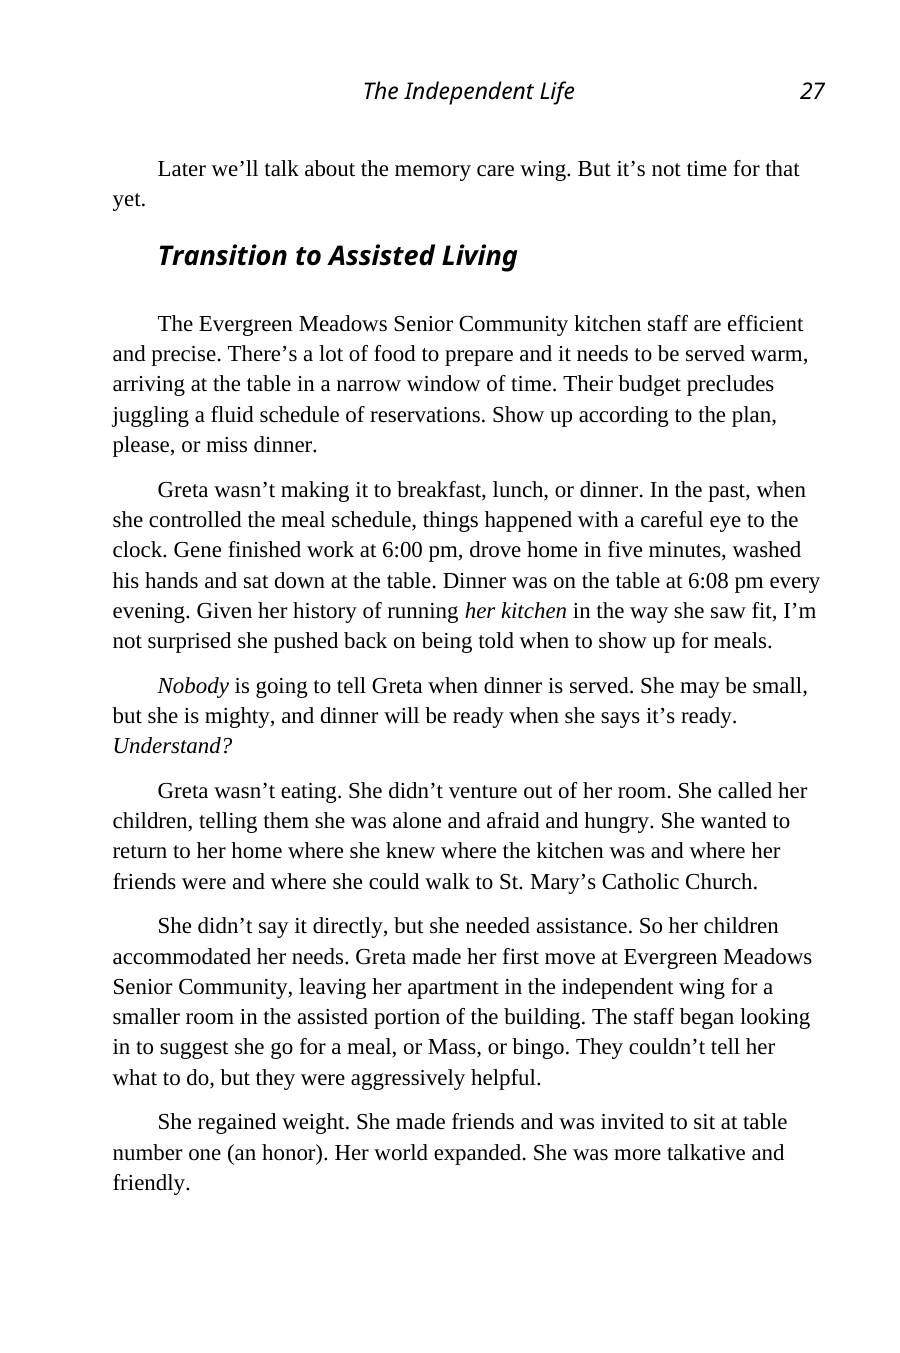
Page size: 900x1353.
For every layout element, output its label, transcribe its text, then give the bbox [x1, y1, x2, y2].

text Later we’ll talk about the memory care wing. But it’s not time for that yet. [112, 155, 825, 212]
text She regained weight. She made friends and was invited to sit at table number one (an honor). Her world expanded. She was more talkative and friendly. [112, 1108, 825, 1195]
subtitle Transition to Assisted Living [112, 236, 825, 273]
text Greta wasn’t making it to breakfast, lunch, or dinner. In the past, when she controlled the meal schedule, things happened with a careful eye to the clock. Gene finished work at 6:00 pm, drove home in five minutes, washed his hands and sat down at the table. Dinner was on the table at 6:08 pm every evening. Given her history of running her kitchen in the way she saw fit, I’m not surprised she pushed back on being told when to show up for meals. [112, 476, 825, 653]
text She didn’t say it directly, but she needed assistance. So her children accommodated her needs. Greta made her first move at Evergreen Meadows Senior Community, leaving her apartment in the independent wing for a smaller room in the assisted portion of the building. The staff began looking in to suggest she go for a meal, or Mass, or bingo. They couldn’t tell her what to do, but they were aggressively helpful. [112, 913, 825, 1090]
text The Evergreen Meadows Senior Community kitchen staff are efficient and precise. There’s a lot of food to prepare and it needs to be served warm, arriving at the table in a narrow window of time. Their budget precludes juggling a fluid schedule of reservations. Show up according to the plan, please, or miss dinner. [112, 310, 825, 457]
text Greta wasn’t eating. She didn’t venture out of her room. She called her children, telling them she was alone and afraid and hungry. She wanted to return to her home where she knew where the kitchen was and where her friends were and where she could walk to St. Mary’s Catholic Church. [112, 777, 825, 894]
text Nobody is going to tell Greta when dinner is served. She may be small, but she is mighty, and dinner will be ready when she says it’s ready. Understand? [112, 672, 825, 759]
